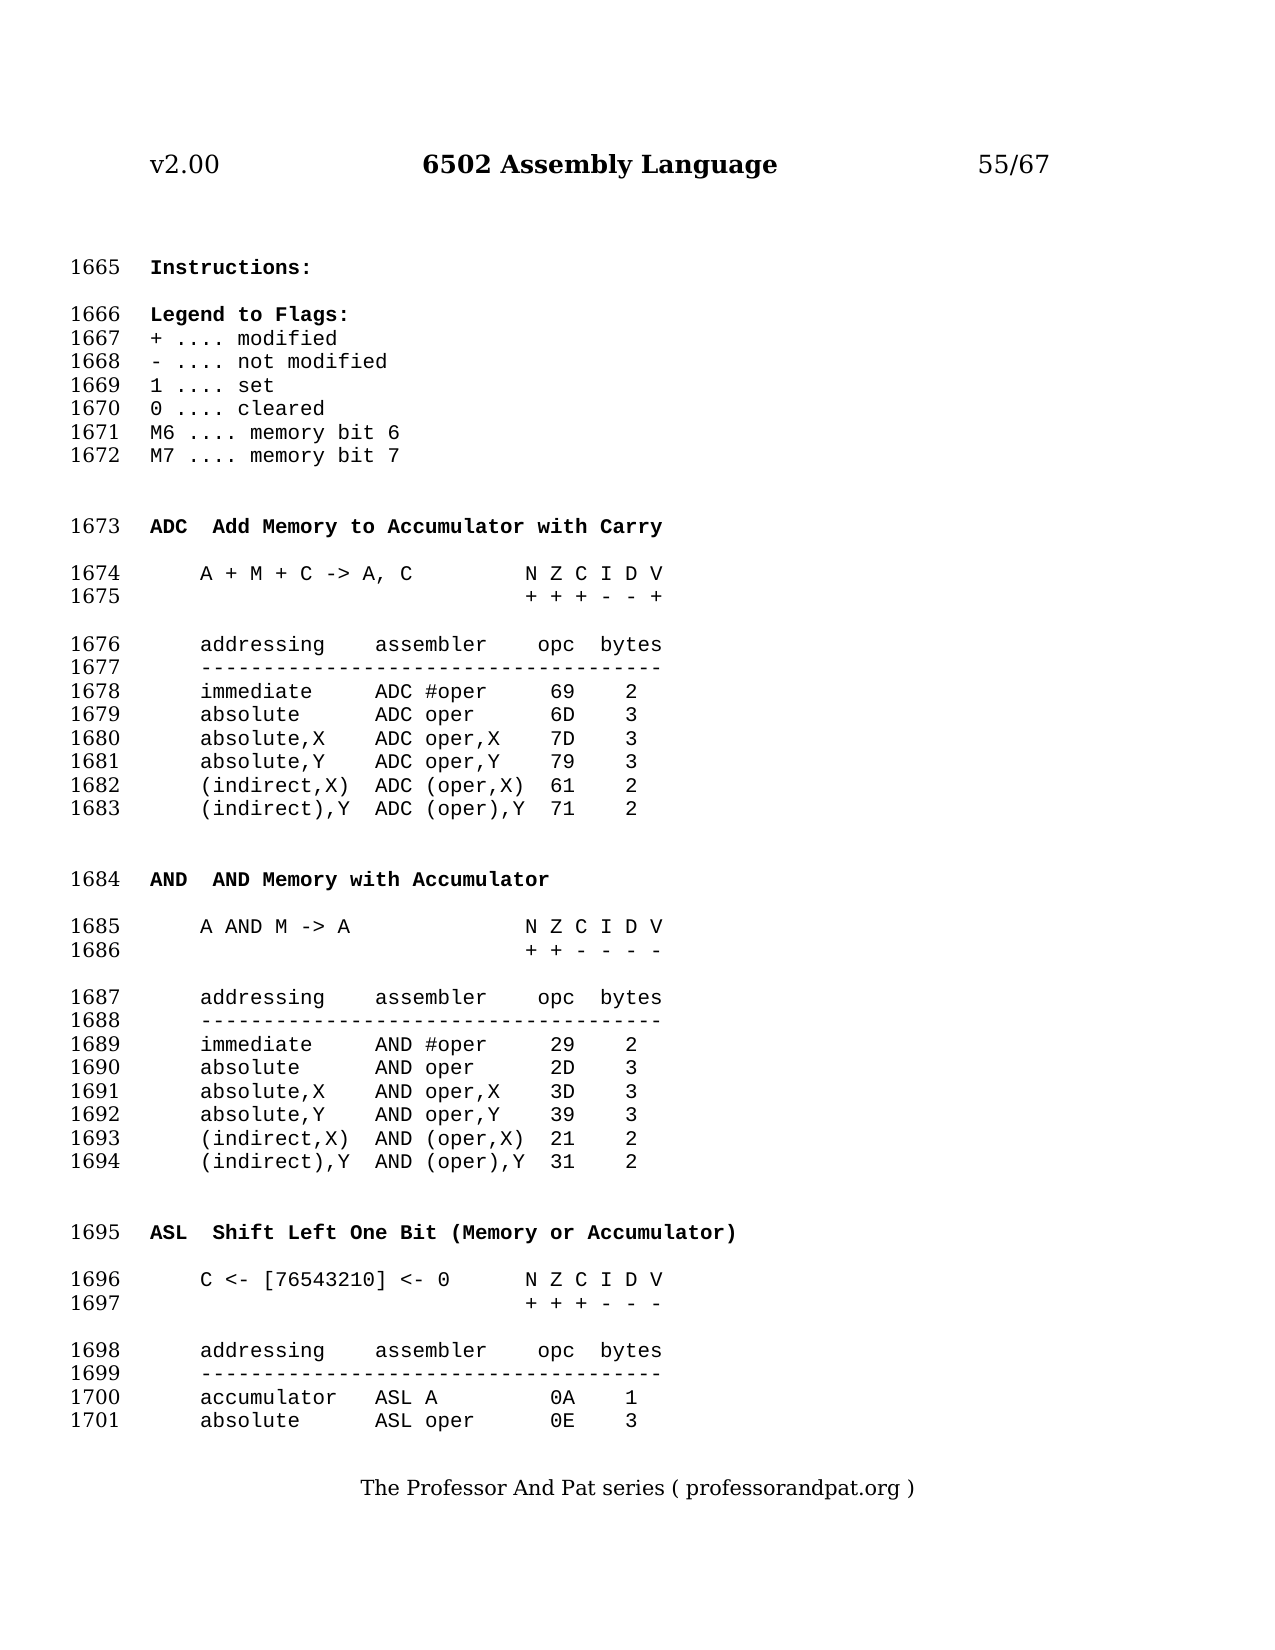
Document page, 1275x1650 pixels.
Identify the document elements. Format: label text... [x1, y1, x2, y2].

text addressing assembler opc bytes [150, 987, 1125, 1010]
text absolute,Y ADC oper,Y 79 3 [150, 751, 1125, 775]
text absolute ADC oper 6D 3 [150, 704, 1125, 728]
text (indirect),Y ADC (oper),Y 71 2 [150, 798, 1125, 822]
text C <- [76543210] <- 0 N Z C I D V [150, 1269, 1125, 1293]
text Instructions: [150, 257, 1125, 281]
text ------------------------------------- [150, 1363, 1125, 1387]
text absolute AND oper 2D 3 [150, 1057, 1125, 1081]
text Legend to Flags: [150, 304, 1125, 328]
text absolute ASL oper 0E 3 [150, 1411, 1125, 1434]
text M6 .... memory bit 6 [150, 422, 1125, 445]
text - .... not modified [150, 351, 1125, 375]
text immediate ADC #oper 69 2 [150, 681, 1125, 704]
text + + + - - + [150, 587, 1125, 610]
text A + M + C -> A, C N Z C I D V [150, 563, 1125, 587]
text 0 .... cleared [150, 398, 1125, 422]
text M7 .... memory bit 7 [150, 445, 1125, 469]
text ASL Shift Left One Bit (Memory or Accumulator) [150, 1222, 1125, 1246]
text immediate AND #oper 29 2 [150, 1034, 1125, 1057]
text + + + - - - [150, 1293, 1125, 1316]
text ADC Add Memory to Accumulator with Carry [150, 516, 1125, 539]
text (indirect,X) ADC (oper,X) 61 2 [150, 775, 1125, 798]
text AND AND Memory with Accumulator [150, 869, 1125, 893]
text addressing assembler opc bytes [150, 1340, 1125, 1363]
text addressing assembler opc bytes [150, 634, 1125, 657]
text absolute,X AND oper,X 3D 3 [150, 1081, 1125, 1104]
text (indirect,X) AND (oper,X) 21 2 [150, 1128, 1125, 1152]
text absolute,Y AND oper,Y 39 3 [150, 1104, 1125, 1128]
text + .... modified [150, 328, 1125, 351]
text 1 .... set [150, 375, 1125, 398]
text ------------------------------------- [150, 1010, 1125, 1034]
text ------------------------------------- [150, 657, 1125, 681]
text A AND M -> A N Z C I D V [150, 916, 1125, 940]
text + + - - - - [150, 940, 1125, 963]
text (indirect),Y AND (oper),Y 31 2 [150, 1152, 1125, 1175]
text accumulator ASL A 0A 1 [150, 1387, 1125, 1411]
text absolute,X ADC oper,X 7D 3 [150, 728, 1125, 751]
